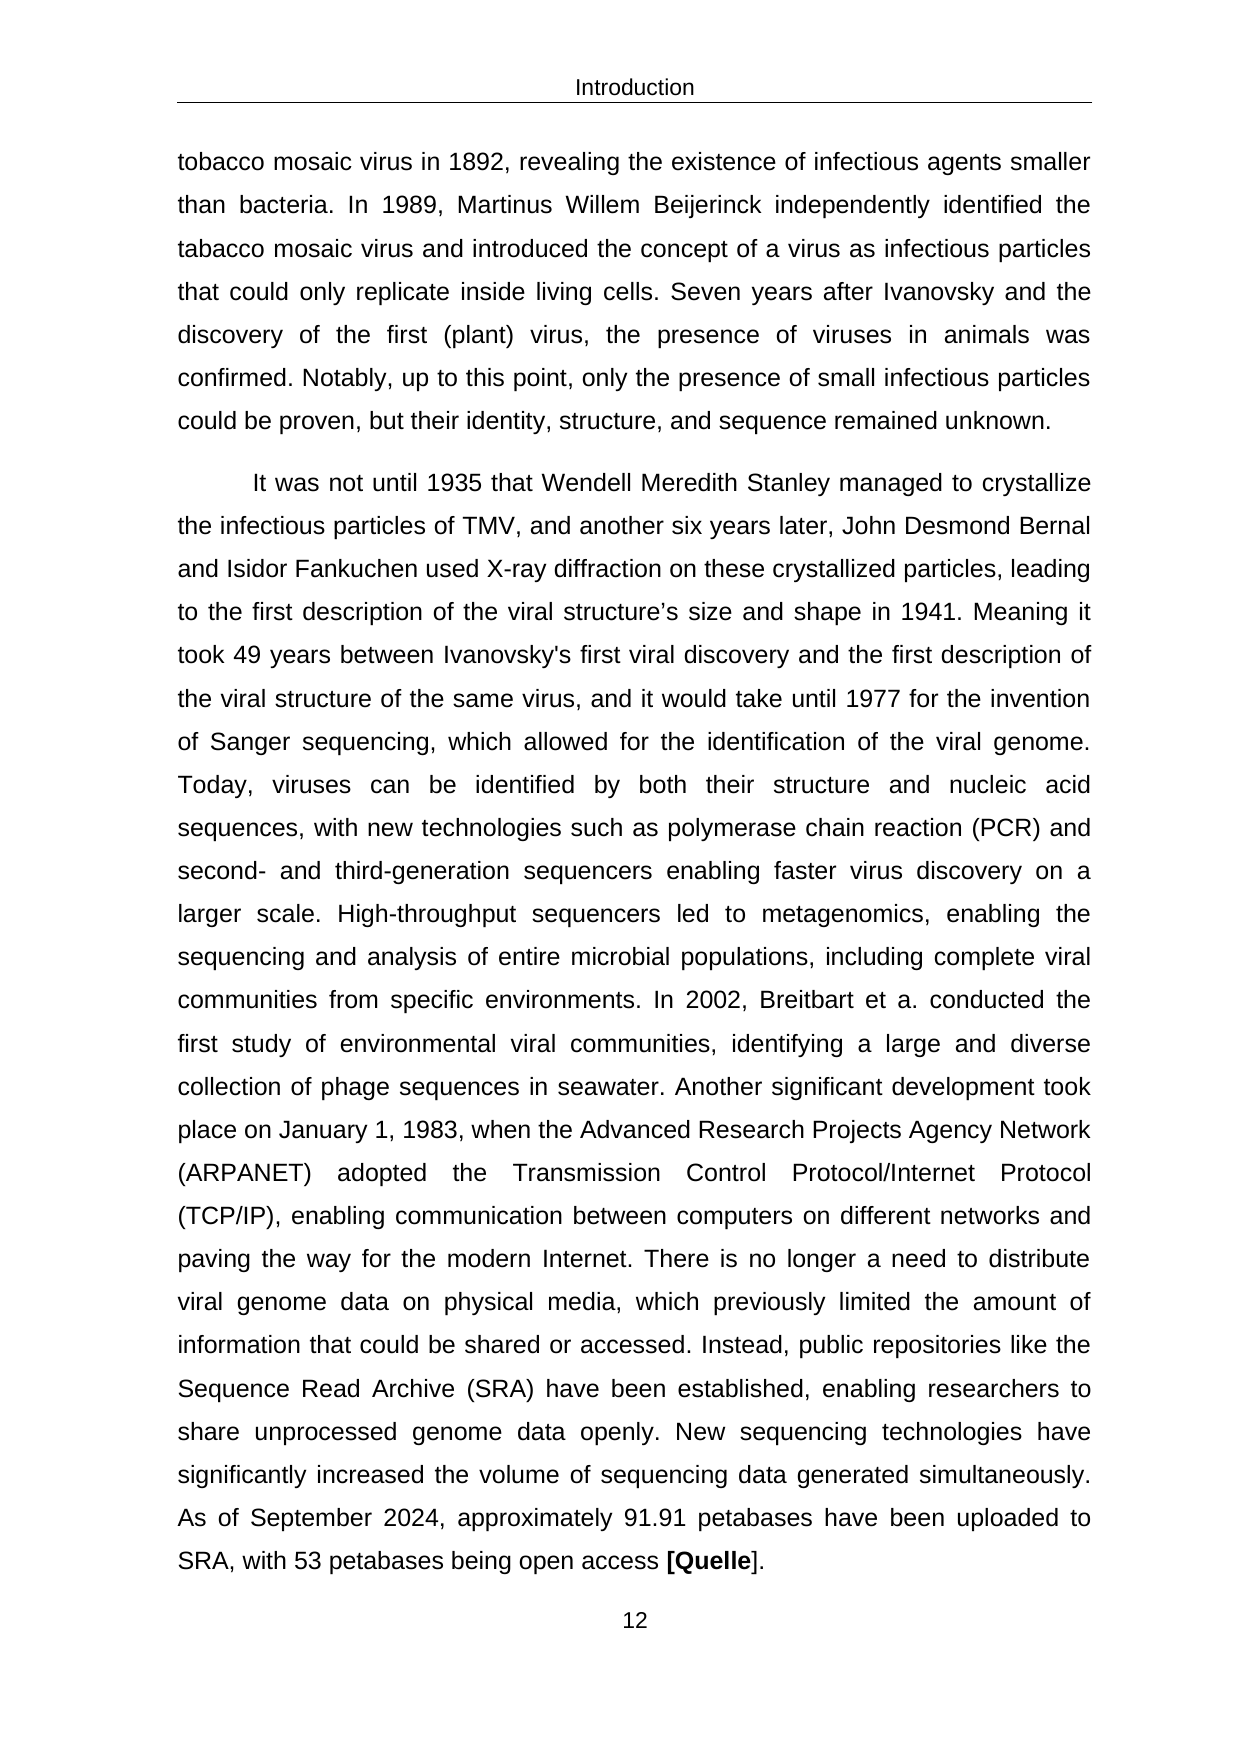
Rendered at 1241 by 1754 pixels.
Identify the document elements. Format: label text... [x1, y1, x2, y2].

text tobacco mosaic virus in 1892, revealing the existence of infectious agents smaller than bacteria. In 1989, Martinus Willem Beijerinck independently identified the tabacco mosaic virus and introduced the concept of a virus as infectious particles that could only replicate inside living cells. Seven years after Ivanovsky and the discovery of the first (plant) virus, the presence of viruses in animals was confirmed. Notably, up to this point, only the presence of small infectious particles could be proven, but their identity, structure, and sequence remained unknown. [177, 147, 1092, 435]
text It was not until 1935 that Wendell Meredith Stanley managed to crystallize the infectious particles of TMV, and another six years later, John Desmond Bernal and Isidor Fankuchen used X-ray diffraction on these crystallized particles, leading to the first description of the viral structure’s size and shape in 1941. Meaning it took 49 years between Ivanovsky's first viral discovery and the first description of the viral structure of the same virus, and it would take until 1977 for the invention of Sanger sequencing, which allowed for the identification of the viral genome. Today, viruses can be identified by both their structure and nucleic acid sequences, with new technologies such as polymerase chain reaction (PCR) and second- and third-generation sequencers enabling faster virus discovery on a larger scale. High-throughput sequencers led to metagenomics, enabling the sequencing and analysis of entire microbial populations, including complete viral communities from specific environments. In 2002, Breitbart et a. conducted the first study of environmental viral communities, identifying a large and diverse collection of phage sequences in seawater. Another significant development took place on January 1, 1983, when the Advanced Research Projects Agency Network (ARPANET) adopted the Transmission Control Protocol/Internet Protocol (TCP/IP), enabling communication between computers on different networks and paving the way for the modern Internet. There is no longer a need to distribute viral genome data on physical media, which previously limited the amount of information that could be shared or accessed. Instead, public repositories like the Sequence Read Archive (SRA) have been established, enabling researchers to share unprocessed genome data openly. New sequencing technologies have significantly increased the volume of sequencing data generated simultaneously. As of September 2024, approximately 91.91 petabases have been uploaded to SRA, with 53 petabases being open access [Quelle]. [177, 468, 1092, 1575]
